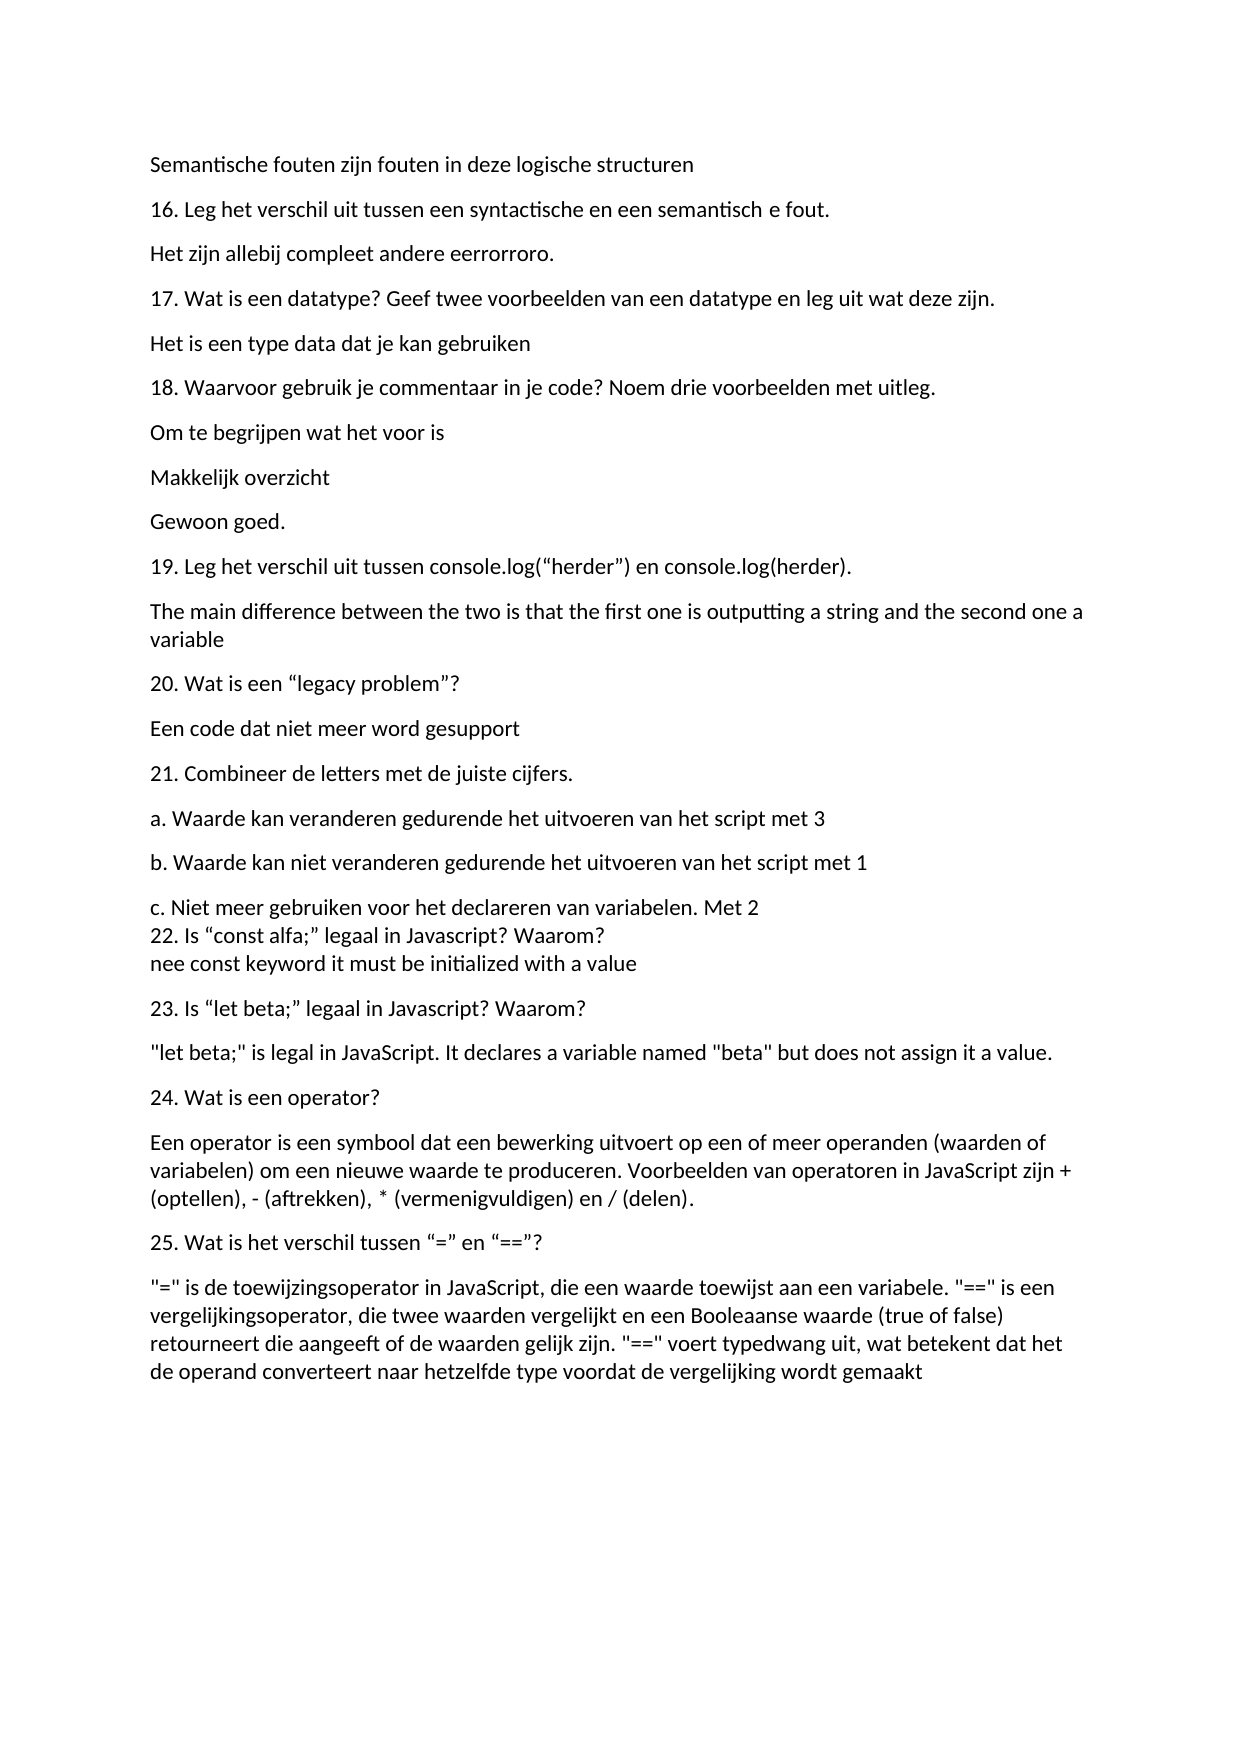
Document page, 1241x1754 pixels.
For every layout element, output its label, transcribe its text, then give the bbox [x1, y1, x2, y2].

text The main difference between the two is that the first one is outputting a string and the second one a variable [150, 597, 1090, 653]
text a. Waarde kan veranderen gedurende het uitvoeren van het script met 3 [150, 804, 1090, 832]
text 21. Combineer de letters met de juiste cijfers. [150, 759, 1090, 787]
text "let beta;" is legal in JavaScript. It declares a variable named "beta" but does not assign it a value. [150, 1038, 1090, 1066]
text Om te begrijpen wat het voor is [150, 418, 1090, 446]
text 20. Wat is een “legacy problem”? [150, 669, 1090, 698]
text Makkelijk overzicht [150, 463, 1090, 491]
text Een code dat niet meer word gesupport [150, 714, 1090, 742]
text Het zijn allebij compleet andere eerrorroro. [150, 239, 1090, 267]
text Gewoon goed. [150, 507, 1090, 536]
text 25. Wat is het verschil tussen “=” en “==”? [150, 1228, 1090, 1257]
text 23. Is “let beta;” legaal in Javascript? Waarom? [150, 994, 1090, 1022]
text Een operator is een symbool dat een bewerking uitvoert op een of meer operanden (waarden of variabelen) om een ​​nieuwe waarde te produceren. Voorbeelden van operatoren in JavaScript zijn + (optellen), - (aftrekken), * (vermenigvuldigen) en / (delen). [150, 1128, 1090, 1212]
text 16. Leg het verschil uit tussen een syntactische en een semantisch e fout. [150, 195, 1090, 223]
text Het is een type data dat je kan gebruiken [150, 329, 1090, 357]
text "=" is de toewijzingsoperator in JavaScript, die een waarde toewijst aan een variabele. "==" is een vergelijkingsoperator, die twee waarden vergelijkt en een Booleaanse waarde (true of false) retourneert die aangeeft of de waarden gelijk zijn. "==" voert typedwang uit, wat betekent dat het de operand converteert naar hetzelfde type voordat de vergelijking wordt gemaakt [150, 1273, 1090, 1385]
text b. Waarde kan niet veranderen gedurende het uitvoeren van het script met 1 [150, 848, 1090, 876]
text 24. Wat is een operator? [150, 1083, 1090, 1111]
text Semantische fouten zijn fouten in deze logische structuren [150, 150, 1090, 178]
text c. Niet meer gebruiken voor het declareren van variabelen. Met 2 22. Is “const alfa;” legaal in Javascript? Waarom? nee const keyword it must be initialized with a value [150, 893, 1090, 977]
text 18. Waarvoor gebruik je commentaar in je code? Noem drie voorbeelden met uitleg. [150, 373, 1090, 401]
text 19. Leg het verschil uit tussen console.log(“herder”) en console.log(herder). [150, 552, 1090, 580]
text 17. Wat is een datatype? Geef twee voorbeelden van een datatype en leg uit wat deze zijn. [150, 284, 1090, 312]
